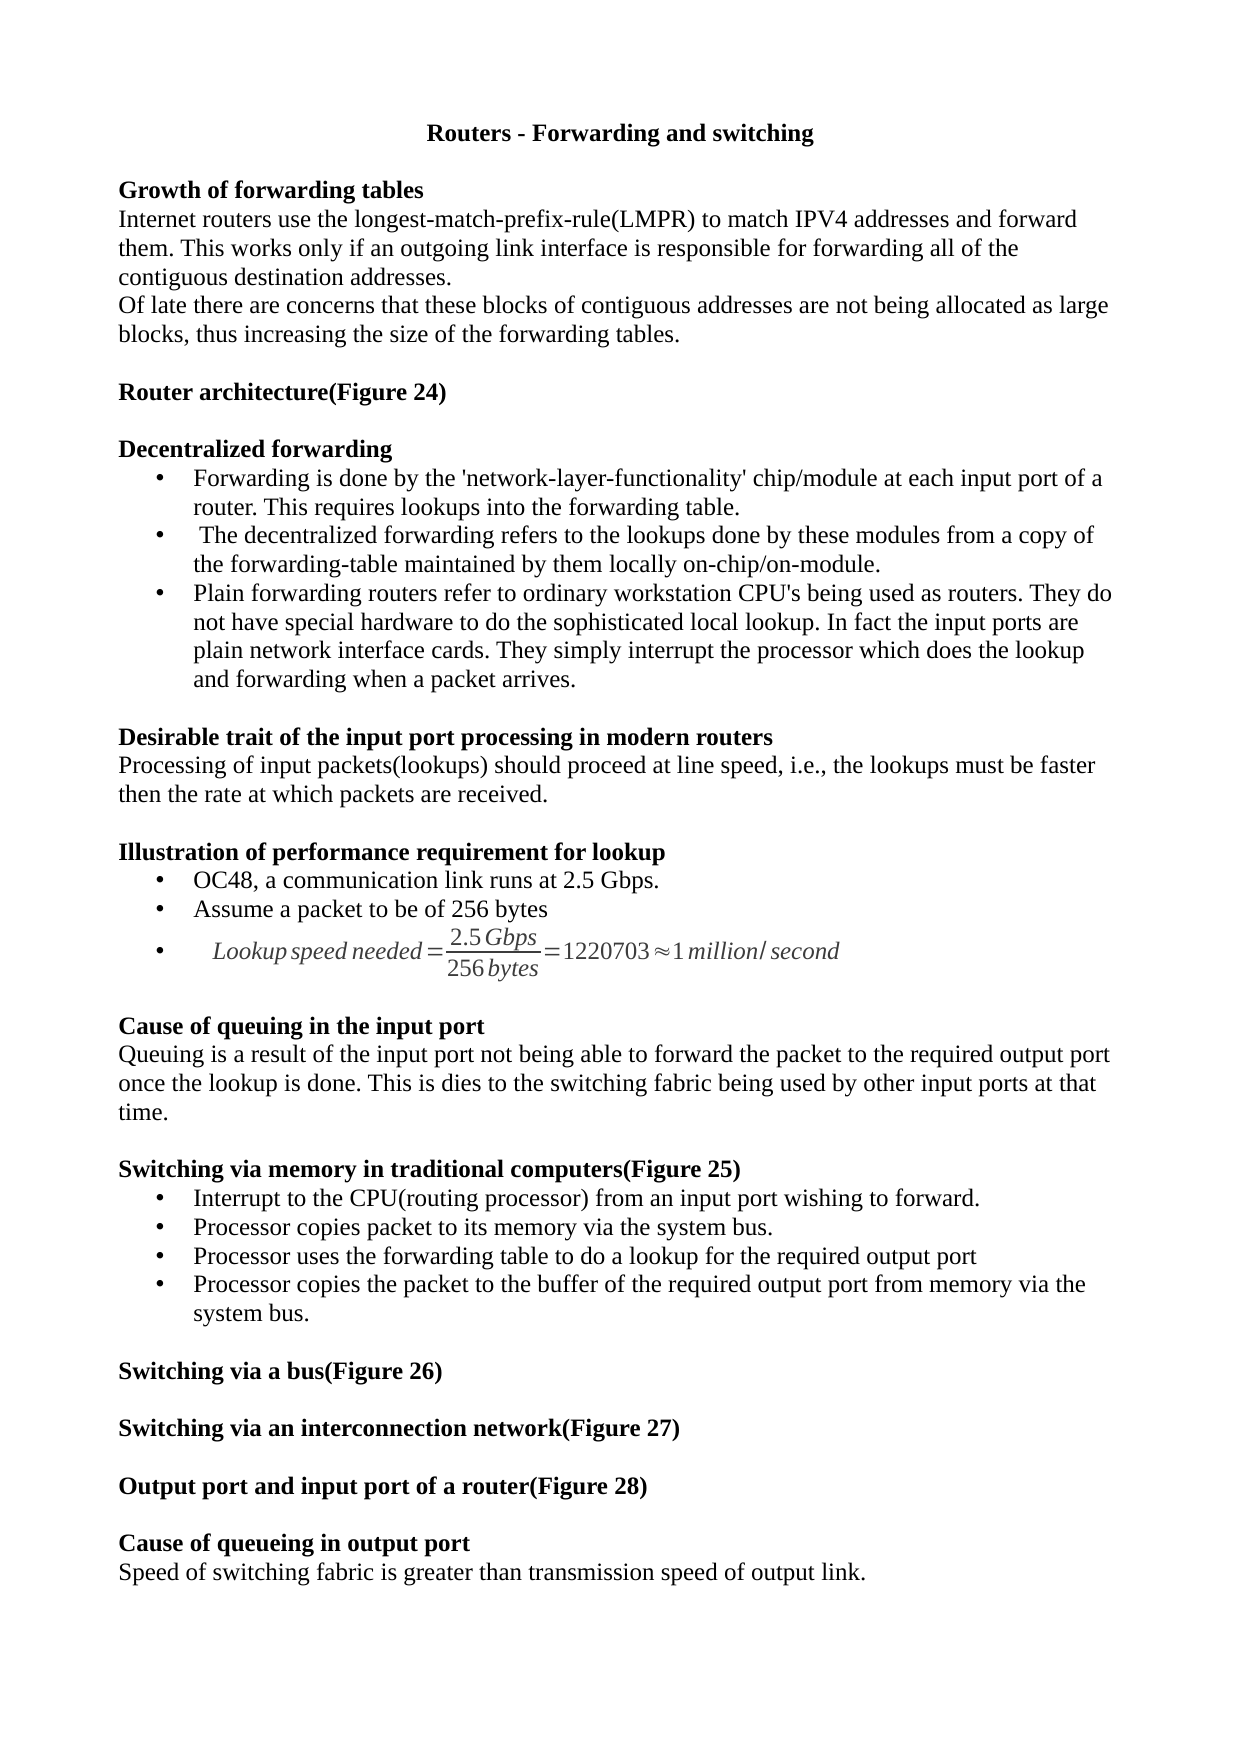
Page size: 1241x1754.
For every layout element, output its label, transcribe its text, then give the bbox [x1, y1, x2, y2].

list Processor copies packet to its memory via the system bus. [156, 1212, 1122, 1241]
text Cause of queueing in output port [118, 1528, 1122, 1557]
text Output port and input port of a router(Figure 28) [118, 1471, 1122, 1499]
text Desirable trait of the input port processing in modern routers [118, 722, 1122, 751]
list Processor uses the forwarding table to do a lookup for the required output port [156, 1241, 1122, 1269]
text Queuing is a result of the input port not being able to forward the packet to the required output port once the lookup is done. This is dies to the switching fabric being used by other input ports at that time. [118, 1039, 1122, 1126]
text Decentralized forwarding [118, 434, 1122, 463]
text Routers - Forwarding and switching [118, 118, 1122, 147]
text Switching via memory in traditional computers(Figure 25) [118, 1154, 1122, 1183]
text Cause of queuing in the input port [118, 1011, 1122, 1039]
text Processing of input packets(lookups) should proceed at line speed, i.e., the lookups must be faster then the rate at which packets are received. [118, 751, 1122, 808]
text Internet routers use the longest-match-prefix-rule(LMPR) to match IPV4 addresses and forward them. This works only if an outgoing link interface is responsible for forwarding all of the contiguous destination addresses. [118, 204, 1122, 291]
list Forwarding is done by the 'network-layer-functionality' chip/module at each input port of a router. This requires lookups into the forwarding table. [156, 463, 1122, 521]
list Plain forwarding routers refer to ordinary workstation CPU's being used as routers. They do not have special hardware to do the sophisticated local lookup. In fact the input ports are plain network interface cards. They simply interrupt the processor which does the lookup and forwarding when a packet arrives. [156, 578, 1122, 693]
text Switching via a bus(Figure 26) [118, 1356, 1122, 1384]
list OC48, a communication link runs at 2.5 Gbps. [156, 866, 1122, 894]
list The decentralized forwarding refers to the lookups done by these modules from a copy of the forwarding-table maintained by them locally on-chip/on-module. [156, 521, 1122, 578]
list Processor copies the packet to the buffer of the required output port from memory via the system bus. [156, 1269, 1122, 1327]
list Assume a packet to be of 256 bytes [156, 894, 1122, 923]
text Growth of forwarding tables [118, 176, 1122, 204]
text Router architecture(Figure 24) [118, 377, 1122, 406]
text Illustration of performance requirement for lookup [118, 837, 1122, 866]
text Switching via an interconnection network(Figure 27) [118, 1413, 1122, 1442]
list Interrupt to the CPU(routing processor) from an input port wishing to forward. [156, 1183, 1122, 1212]
text Speed of switching fabric is greater than transmission speed of output link. [118, 1557, 1122, 1586]
text Of late there are concerns that these blocks of contiguous addresses are not being allocated as large blocks, thus increasing the size of the forwarding tables. [118, 291, 1122, 348]
